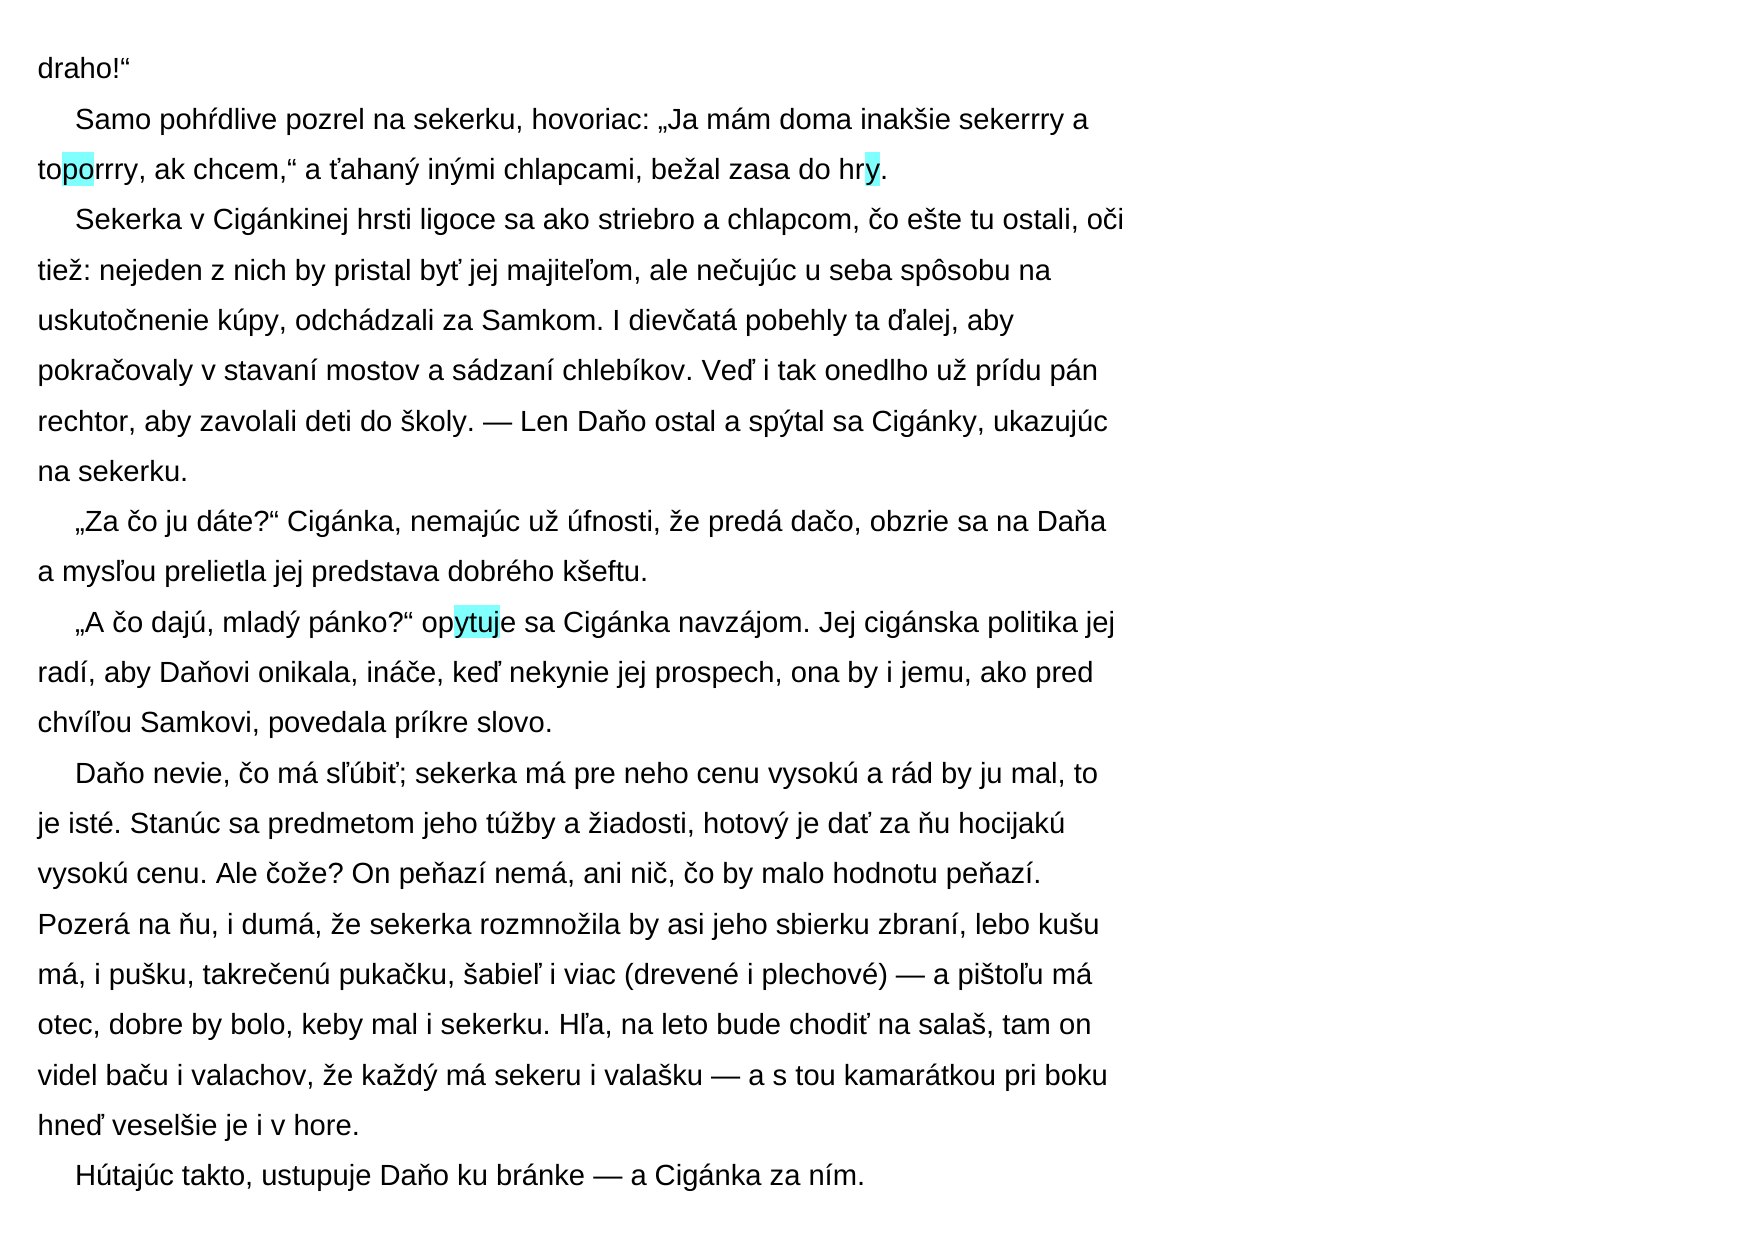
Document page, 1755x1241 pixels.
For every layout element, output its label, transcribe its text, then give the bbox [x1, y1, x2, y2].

text Daňo nevie, čo má sľúbiť; sekerka má pre neho cenu vysokú a rád by ju mal, to je isté. Stanúc sa predmetom jeho túžby a žiadosti, hotový je dať za ňu hocijakú vysokú cenu. Ale čože? On peňazí nemá, ani nič, čo by malo hodnotu peňazí. Pozerá na ňu, i dumá, že sekerka rozmnožila by asi jeho sbierku zbraní, lebo kušu má, i pušku, takrečenú pukačku, šabieľ i viac (drevené i plechové) — a pištoľu má otec, dobre by bolo, keby mal i sekerku. Hľa, na leto bude chodiť na salaš, tam on videl baču i valachov, že každý má sekeru i valašku — a s tou kamarátkou pri boku hneď veselšie je i v hore. [37, 756, 1130, 1141]
text Hútajúc takto, ustupuje Daňo ku bránke — a Cigánka za ním. [37, 1158, 1130, 1192]
text „A čo dajú, mladý pánko?“ opytuje sa Cigánka navzájom. Jej cigánska politika jej radí, aby Da­ňovi onikala, ináče, keď nekynie jej prospech, ona by i jemu, ako pred chvíľou Samkovi, povedala príkre slovo. [37, 605, 1130, 739]
text draho!“ [37, 51, 1130, 85]
text Samo pohŕdlive pozrel na sekerku, hovoriac: „Ja mám doma inakšie sekerrry a toporrry, ak chcem,“ a ťahaný inými chlapcami, bežal zasa do hry. [37, 102, 1130, 186]
text „Za čo ju dáte?“ Cigánka, nemajúc už úfnosti, že predá dačo, obzrie sa na Daňa a mysľou prelietla jej predstava dobrého kšeftu. [37, 504, 1130, 588]
text Sekerka v Cigánkinej hrsti ligoce sa ako striebro a chlapcom, čo ešte tu ostali, oči tiež: nejeden z nich by pristal byť jej majiteľom, ale nečujúc u seba spôsobu na uskutočnenie kúpy, odchádzali za Samkom. I dievčatá pobehly ta ďalej, aby pokračovaly v stavaní mostov a sádzaní chlebíkov. Veď i tak onedlho už prídu pán rechtor, aby za­volali deti do školy. — Len Daňo ostal a spýtal sa Cigánky, ukazujúc na sekerku. [37, 202, 1130, 487]
